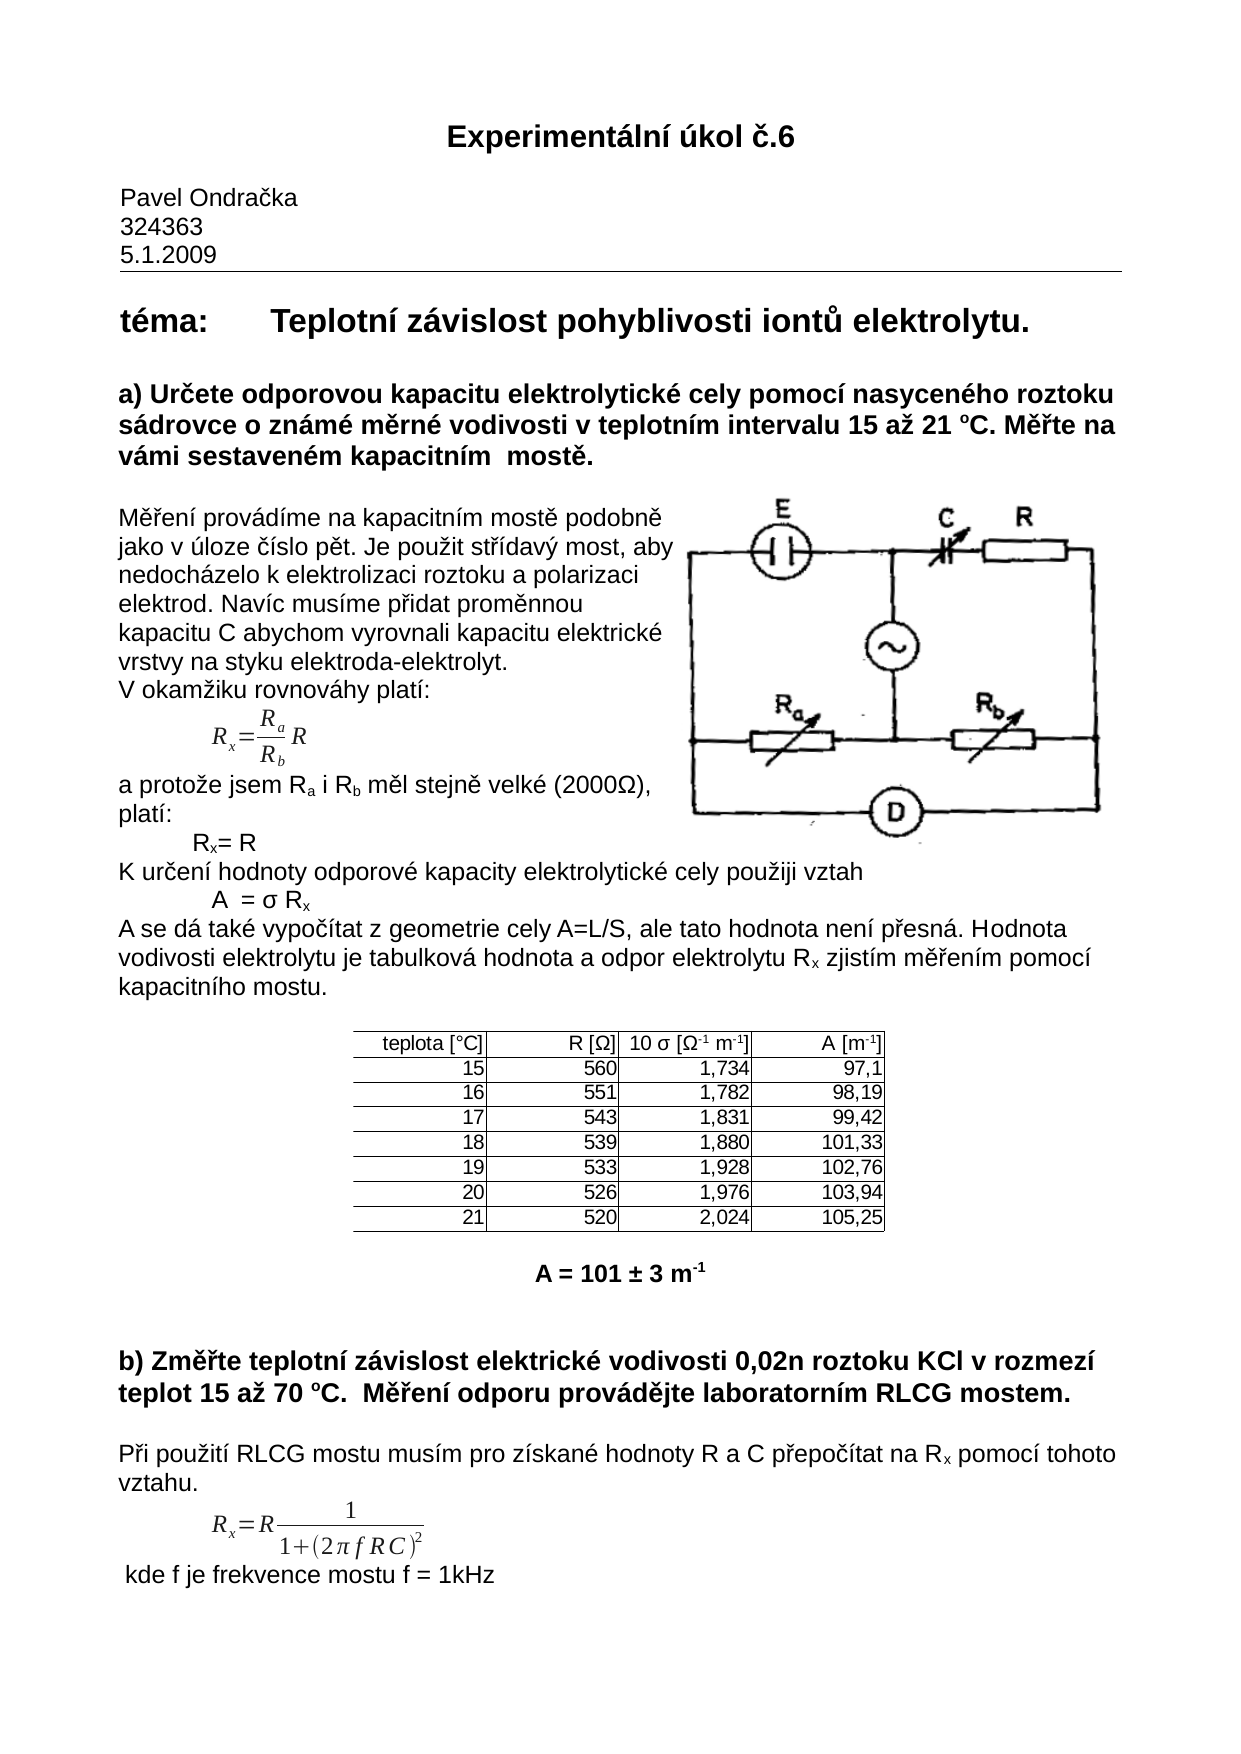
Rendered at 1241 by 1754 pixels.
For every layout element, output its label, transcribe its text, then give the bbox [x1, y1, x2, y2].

text a protože jsem Ra i Rb měl stejně velké (2000Ω), platí: [118, 770, 681, 828]
text A = 101 ± 3 m-1 [118, 1259, 1122, 1288]
picture [681, 493, 1114, 847]
text Rx= R [118, 828, 1122, 857]
text Experimentální úkol č.6 [120, 118, 1122, 154]
text K určení hodnoty odporové kapacity elektrolytické cely použiji vztah [118, 857, 1122, 885]
text kde f je frekvence mostu f = 1kHz [118, 1560, 1122, 1589]
text Pavel Ondračka [120, 183, 1122, 212]
text Měření provádíme na kapacitním mostě podobně jako v úloze číslo pět. Je použit střídavý most, aby nedocházelo k elektrolizaci roztoku a polarizaci elektrod. Navíc musíme přidat proměnnou kapacitu C abychom vyrovnali kapacitu elektrické vrstvy na styku elektroda-elektrolyt. [118, 503, 681, 675]
text téma: Teplotní závislost pohyblivosti iontů elektrolytu. [120, 301, 1122, 339]
text 324363 [120, 212, 1122, 240]
text b) Změřte teplotní závislost elektrické vodivosti 0,02n roztoku KCl v rozmezí teplot 15 až 70 oC. Měření odporu provádějte laboratorním RLCG mostem. [118, 1345, 1122, 1408]
text A = σ Rx [118, 885, 1122, 914]
text V okamžiku rovnováhy platí: [118, 675, 681, 704]
text 5.1.2009 [120, 240, 1122, 271]
text a) Určete odporovou kapacitu elektrolytické cely pomocí nasyceného roztoku sádrovce o známé měrné vodivosti v teplotním intervalu 15 až 21 oC. Měřte na vámi sestaveném kapacitním mostě. [118, 378, 1122, 472]
text A se dá také vypočítat z geometrie cely A=L/S, ale tato hodnota není přesná. Hodnota vodivosti elektrolytu je tabulková hodnota a odpor elektrolytu Rx zjistím měřením pomocí kapacitního mostu. [118, 914, 1122, 1000]
text Při použití RLCG mostu musím pro získané hodnoty R a C přepočítat na Rx pomocí tohoto vztahu. [118, 1439, 1122, 1497]
